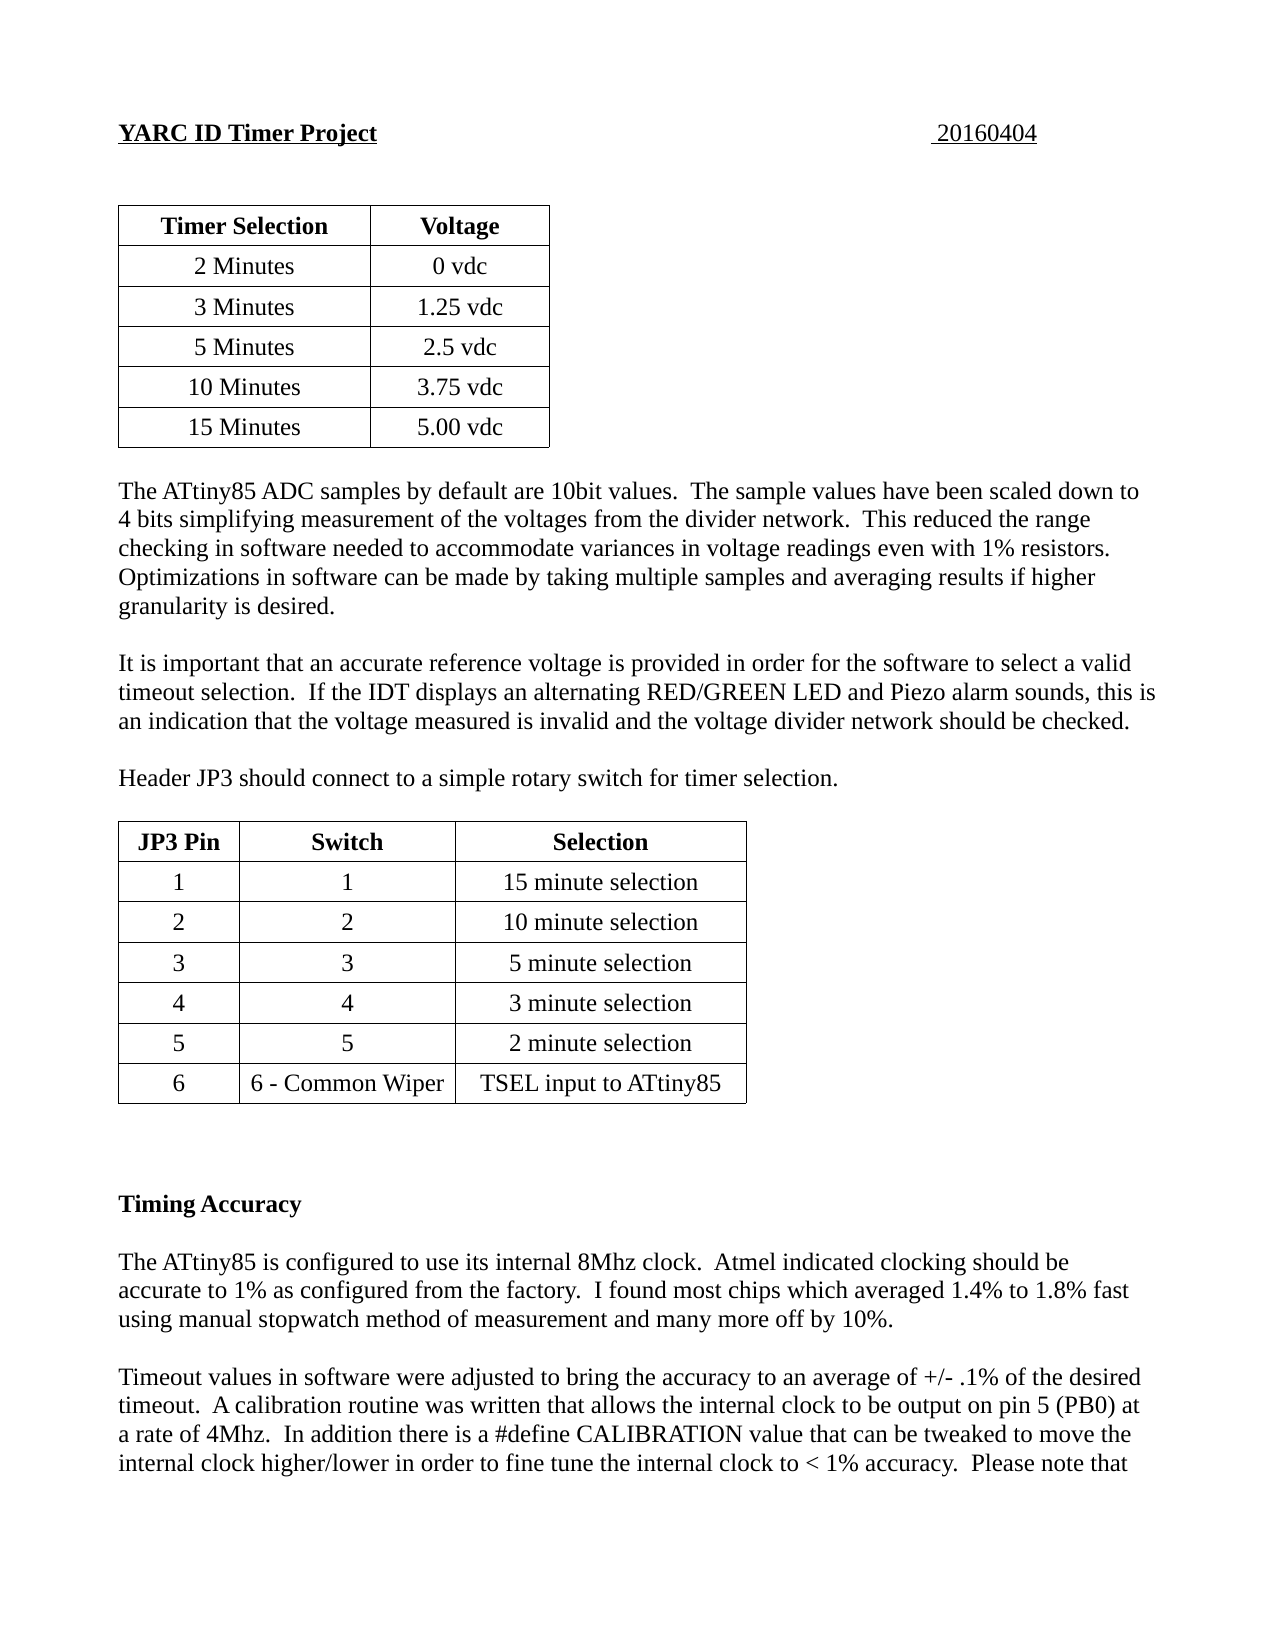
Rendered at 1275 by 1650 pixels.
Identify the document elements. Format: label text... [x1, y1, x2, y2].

table_cell 5.00 vdc [371, 408, 549, 447]
text The ATtiny85 ADC samples by default are 10bit values. The sample values have been scaled down to 4 bits simplifying measurement of the voltages from the divider network. This reduced the range checking in software needed to accommodate variances in voltage readings even with 1% resistors. Optimizations in software can be made by taking multiple samples and averaging results if higher granularity is desired. [118, 476, 1157, 619]
table_cell 2 [240, 902, 455, 942]
table_cell 3 [240, 943, 455, 982]
table_cell 15 minute selection [456, 862, 746, 901]
table_cell 1.25 vdc [371, 287, 549, 326]
table_cell 5 minute selection [456, 943, 746, 982]
table_cell 3 [119, 943, 239, 982]
table_cell 5 [119, 1024, 239, 1063]
table_cell 5 [240, 1024, 455, 1063]
table_header JP3 Pin [119, 822, 239, 861]
table_cell 2 minute selection [456, 1024, 746, 1063]
table_cell 1 [240, 862, 455, 901]
table_cell TSEL input to ATtiny85 [456, 1064, 746, 1103]
table_cell 5 Minutes [119, 327, 370, 366]
table_cell 3 Minutes [119, 287, 370, 326]
text Header JP3 should connect to a simple rotary switch for timer selection. [118, 763, 1157, 792]
table_cell 6 - Common Wiper [240, 1064, 455, 1103]
text Timing Accuracy [118, 1189, 1157, 1218]
table_cell 1 [119, 862, 239, 901]
text It is important that an accurate reference voltage is provided in order for the software to select a valid timeout selection. If the IDT displays an alternating RED/GREEN LED and Piezo alarm sounds, this is an indication that the voltage measured is invalid and the voltage divider network should be checked. [118, 648, 1157, 734]
table_header Timer Selection [119, 206, 370, 245]
table_cell 4 [240, 983, 455, 1022]
table_header Switch [240, 822, 455, 861]
table_cell 0 vdc [371, 246, 549, 286]
table_cell 2 [119, 902, 239, 942]
table_cell 2 Minutes [119, 246, 370, 286]
table_cell 10 minute selection [456, 902, 746, 942]
table_cell 6 [119, 1064, 239, 1103]
text The ATtiny85 is configured to use its internal 8Mhz clock. Atmel indicated clocking should be accurate to 1% as configured from the factory. I found most chips which averaged 1.4% to 1.8% fast using manual stopwatch method of measurement and many more off by 10%. [118, 1247, 1157, 1333]
table_cell 10 Minutes [119, 367, 370, 407]
table_header Voltage [371, 206, 549, 245]
table_cell 15 Minutes [119, 408, 370, 447]
text Timeout values in software were adjusted to bring the accuracy to an average of +/- .1% of the desired timeout. A calibration routine was written that allows the internal clock to be output on pin 5 (PB0) at a rate of 4Mhz. In addition there is a #define CALIBRATION value that can be tweaked to move the internal clock higher/lower in order to fine tune the internal clock to < 1% accuracy. Please note that [118, 1362, 1157, 1477]
table_cell 2.5 vdc [371, 327, 549, 366]
table_header Selection [456, 822, 746, 861]
table_cell 3 minute selection [456, 983, 746, 1022]
table_cell 4 [119, 983, 239, 1022]
table_cell 3.75 vdc [371, 367, 549, 407]
